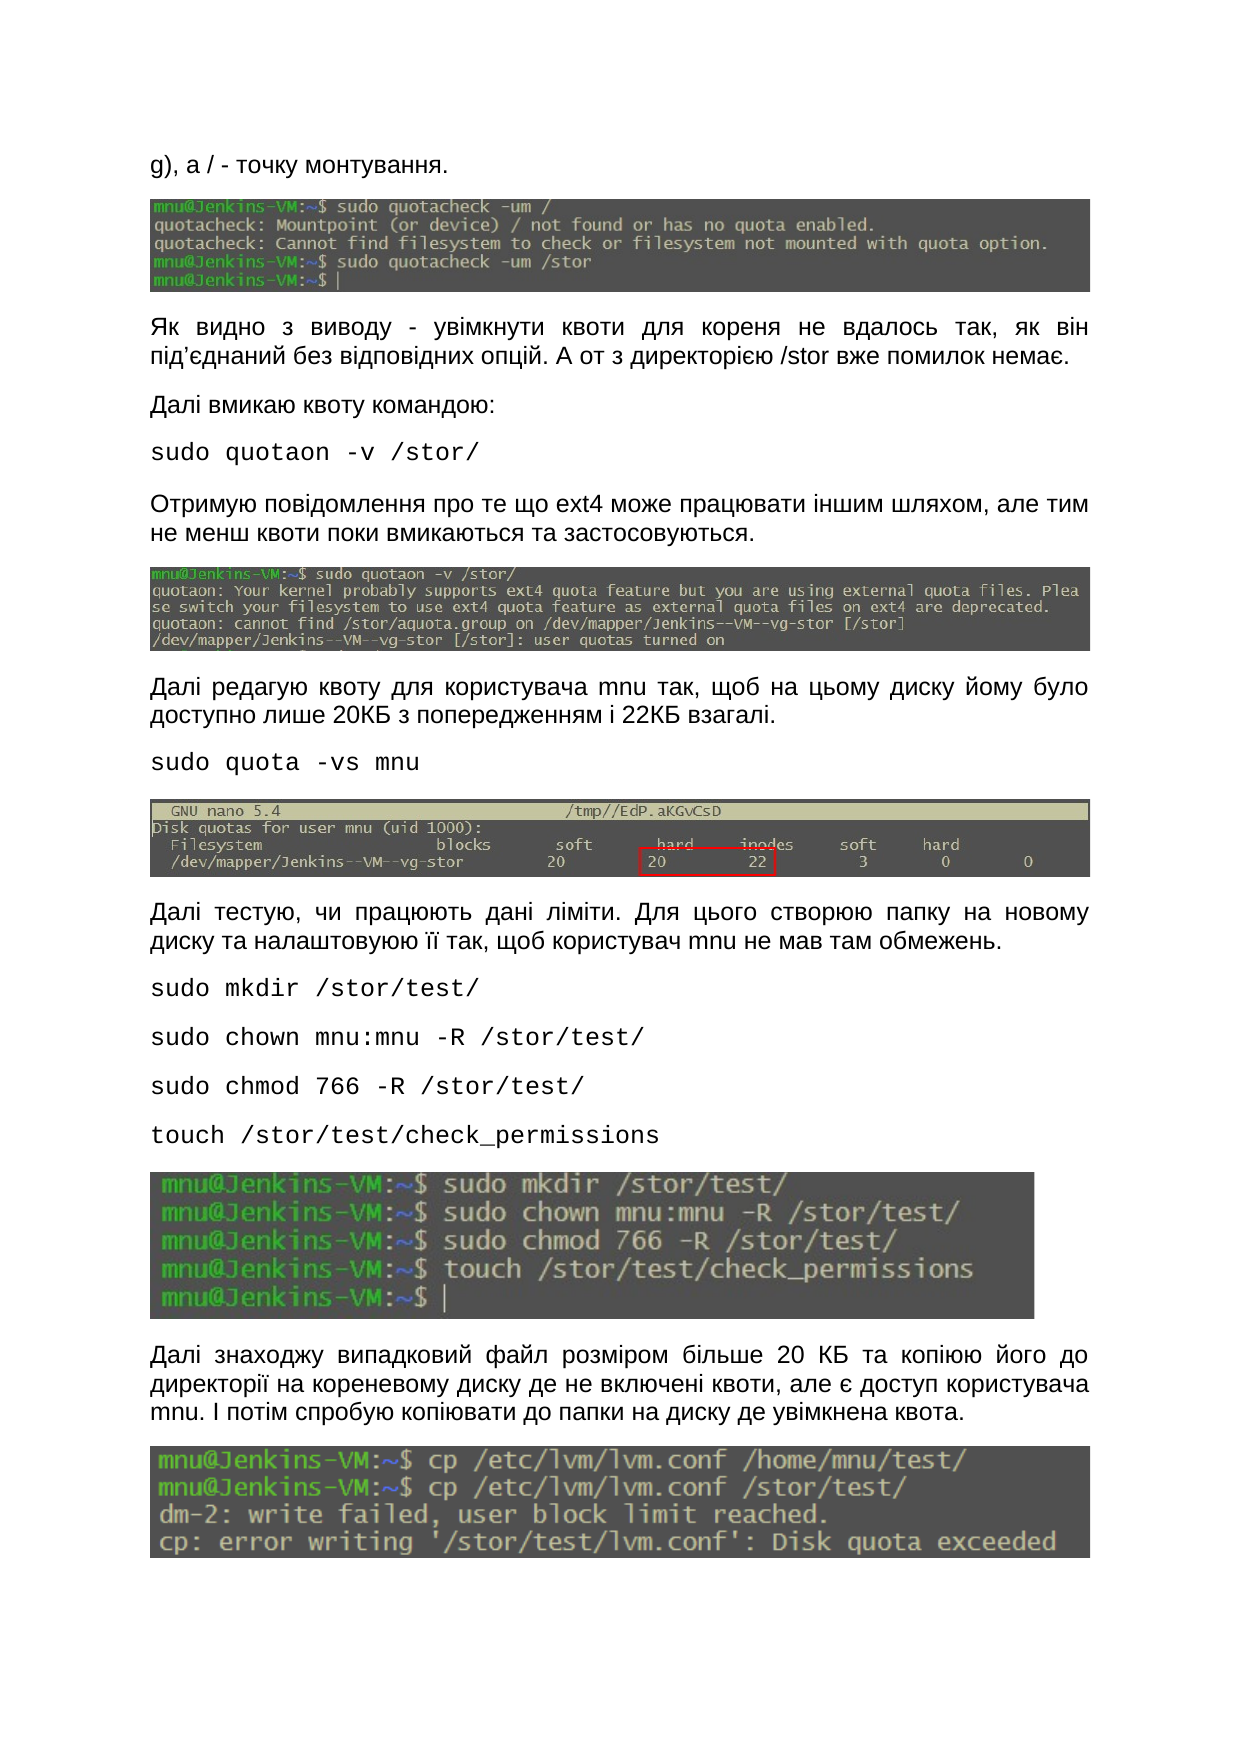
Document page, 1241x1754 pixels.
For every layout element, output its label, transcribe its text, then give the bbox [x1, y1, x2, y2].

text Отримую повідомлення про те що ext4 може працювати іншим шляхом, але тим не менш квоти поки вмикаються та застосовуються. [150, 489, 1090, 547]
picture [150, 567, 1091, 651]
text Далі вмикаю квоту командою: [150, 390, 1090, 419]
text sudo chmod 766 -R /stor/test/ [150, 1074, 1090, 1102]
picture [150, 1172, 1035, 1319]
text g), а / - точку монтування. [150, 150, 1090, 179]
picture [150, 1446, 1091, 1558]
picture [150, 799, 1091, 877]
text sudo mkdir /stor/test/ [150, 975, 1090, 1004]
text Як видно з виводу - увімкнути квоти для кореня не вдалось так, як він під’єднаний без відповідних опцій. А от з директорією /stor вже помилок немає. [150, 312, 1090, 369]
picture [150, 199, 1091, 292]
text Далі редагую квоту для користувача mnu так, щоб на цьому диску йому було доступно лише 20КБ з попередженням і 22КБ взагалі. [150, 672, 1090, 729]
text sudo chown mnu:mnu -R /stor/test/ [150, 1024, 1090, 1053]
text Далі тестую, чи працюють дані ліміти. Для цього створюю папку на новому диску та налаштовуюю її так, щоб користувач mnu не мав там обмежень. [150, 897, 1090, 954]
text Далі знаходжу випадковий файл розміром більше 20 КБ та копіюю його до директорії на кореневому диску де не включені квоти, але є доступ користувача mnu. І потім спробую копіювати до папки на диску де увімкнена квота. [150, 1340, 1090, 1426]
text sudo quotaon -v /stor/ [150, 440, 1090, 468]
text touch /stor/test/check_permissions [150, 1123, 1090, 1151]
text sudo quota -vs mnu [150, 750, 1090, 778]
